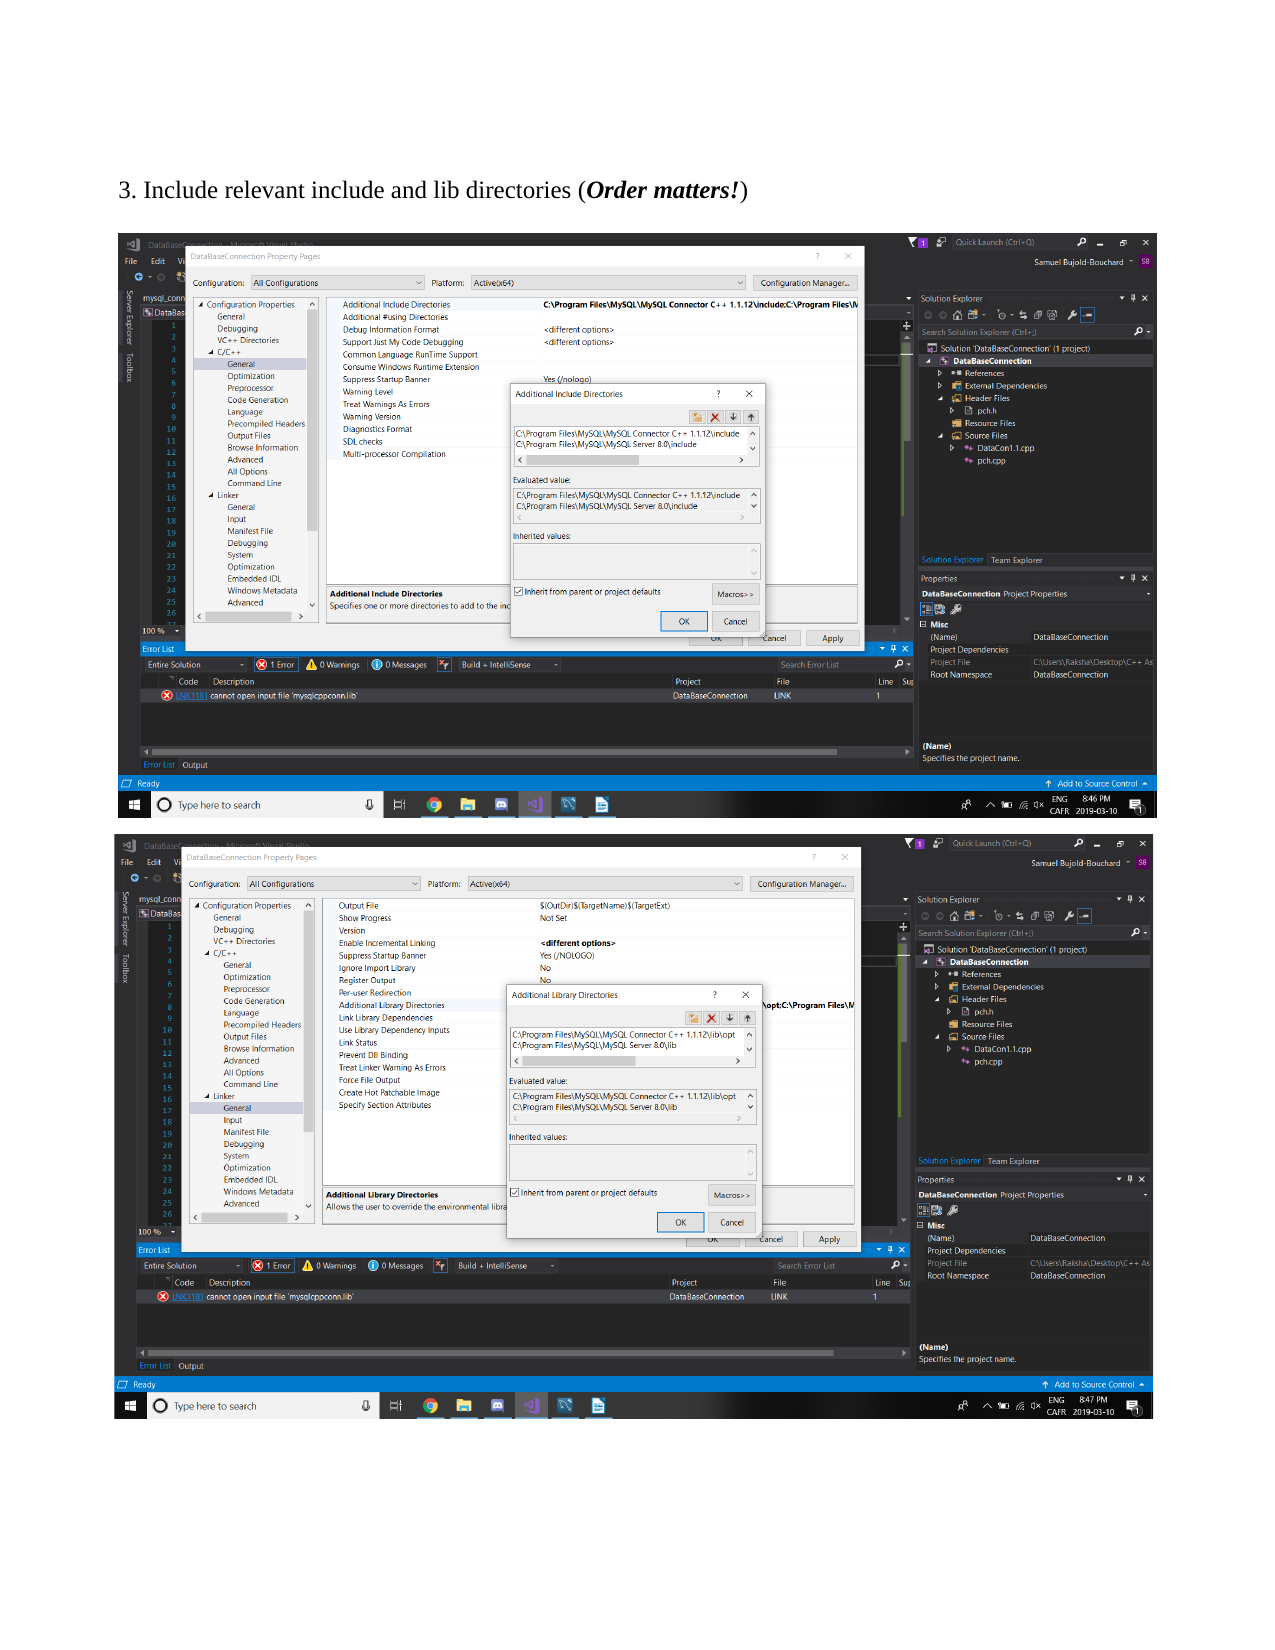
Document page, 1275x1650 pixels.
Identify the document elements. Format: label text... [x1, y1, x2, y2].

picture [114, 834, 1154, 1419]
picture [118, 233, 1157, 818]
text 3. Include relevant include and lib directories (Order matters!) [118, 176, 1157, 204]
